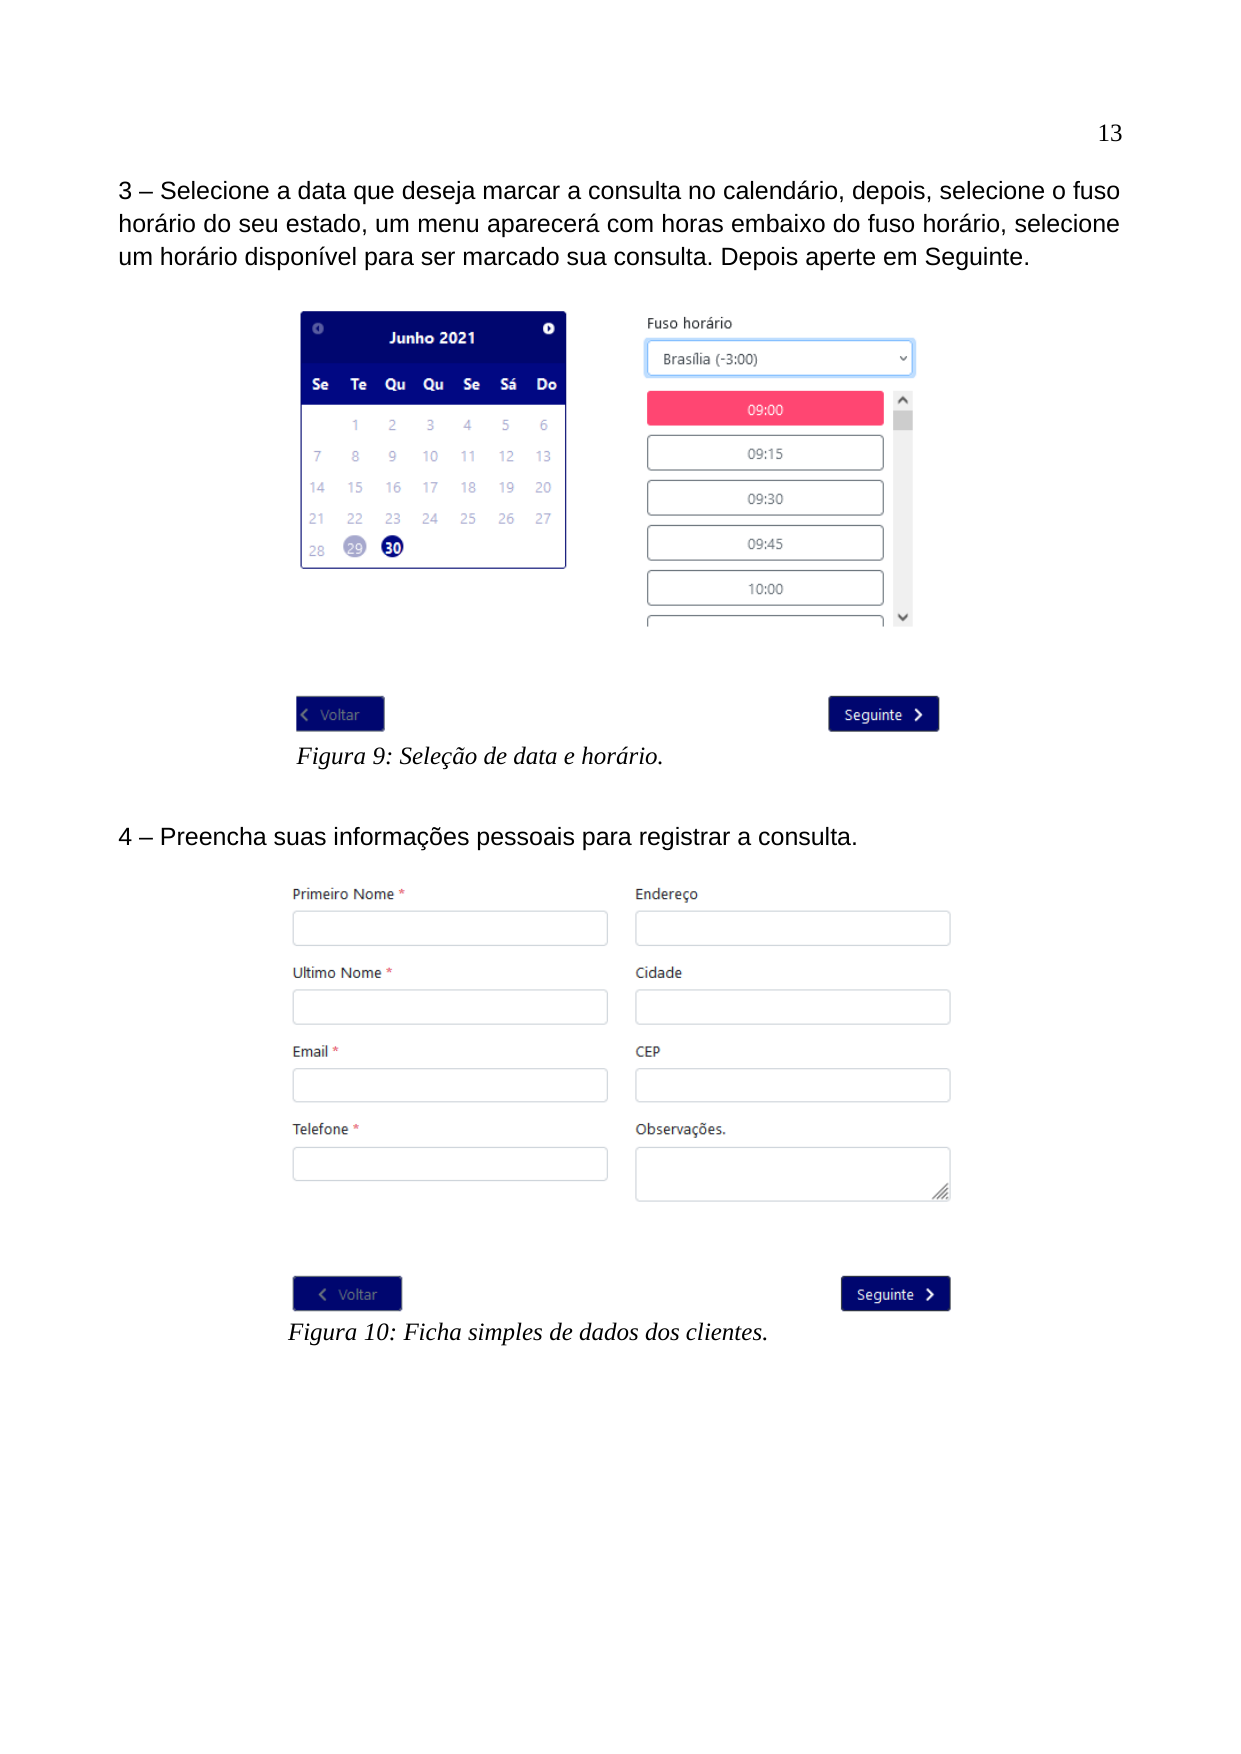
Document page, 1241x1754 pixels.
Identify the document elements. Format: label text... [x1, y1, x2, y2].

text Figura 9: Seleção de data e horário. [296, 741, 944, 770]
text 3 – Selecione a data que deseja marcar a consulta no calendário, depois, selecione o fuso horário do seu estado, um menu aparecerá com horas embaixo do fuso horário, selecione um horário disponível para ser marcado sua consulta. Depois aperte em Seguinte. [118, 176, 1122, 271]
picture [287, 881, 953, 1317]
picture [296, 302, 944, 741]
text 4 – Preencha suas informações pessoais para registrar a consulta. [118, 822, 1122, 850]
text Figura 10: Ficha simples de dados dos clientes. [288, 1317, 952, 1346]
